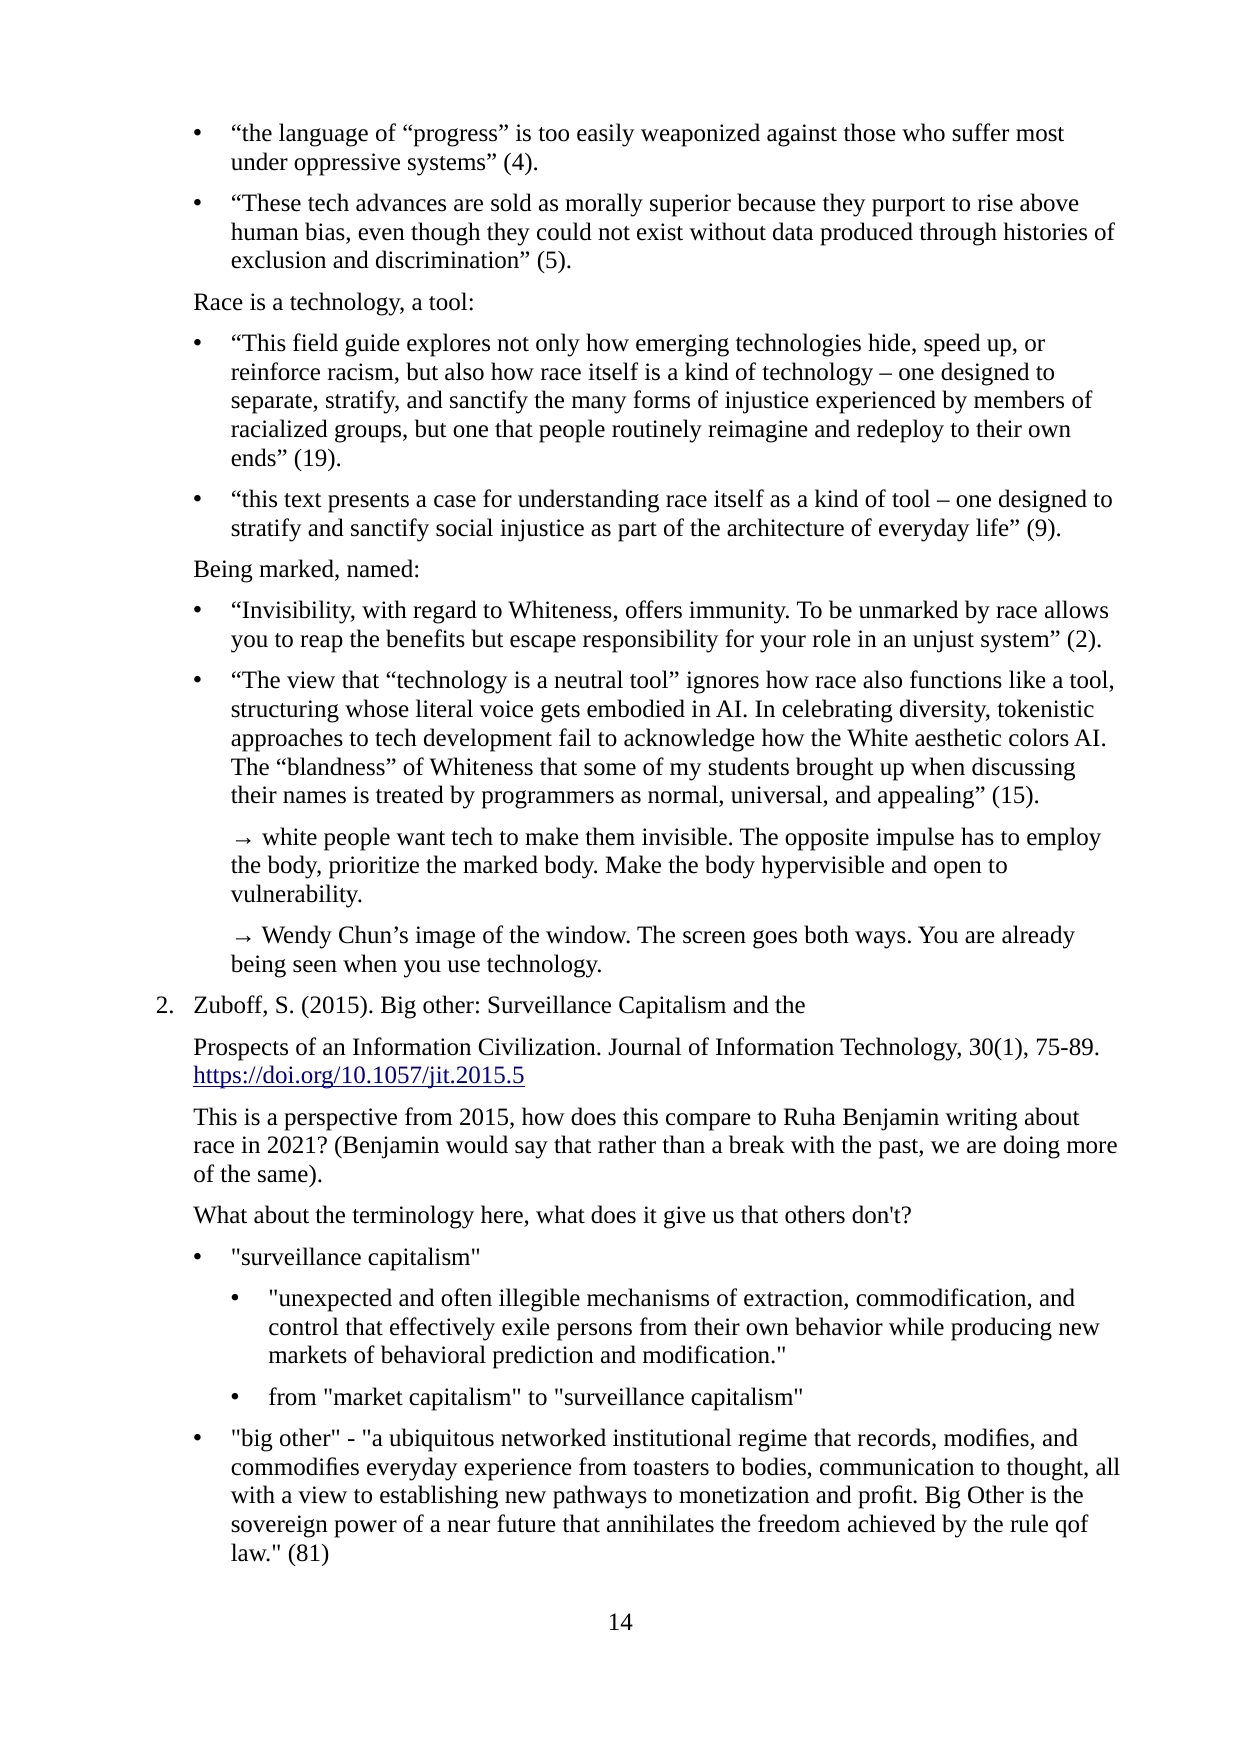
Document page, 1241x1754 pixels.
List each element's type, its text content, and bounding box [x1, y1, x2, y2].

list from "market capitalism" to "surveillance capitalism" [231, 1382, 1122, 1411]
list → Wendy Chun’s image of the window. The screen goes both ways. You are already being seen when you use technology. [193, 921, 1122, 978]
list Race is a technology, a tool: [156, 287, 1122, 316]
list → white people want tech to make them invisible. The opposite impulse has to employ the body, prioritize the marked body. Make the body hypervisible and open to vulnerability. [193, 822, 1122, 908]
list “the language of “progress” is too easily weaponized against those who suffer most under oppressive systems” (4). [193, 118, 1122, 176]
list This is a perspective from 2015, how does this compare to Ruha Benjamin writing about race in 2021? (Benjamin would say that rather than a break with the past, we are doing more of the same). [156, 1102, 1122, 1188]
list Prospects of an Information Civilization. Journal of Information Technology, 30(1), 75-89. https://doi.org/10.1057/jit.2015.5 [156, 1032, 1122, 1089]
list What about the terminology here, what does it give us that others don't? [156, 1201, 1122, 1229]
list Zuboff, S. (2015). Big other: Surveillance Capitalism and the [156, 991, 1122, 1019]
list “Invisibility, with regard to Whiteness, offers immunity. To be unmarked by race allows you to reap the benefits but escape responsibility for your role in an unjust system” (2). [193, 596, 1122, 653]
list “this text presents a case for understanding race itself as a kind of tool – one designed to stratify and sanctify social injustice as part of the architecture of everyday life” (9). [193, 484, 1122, 542]
list “This field guide explores not only how emerging technologies hide, speed up, or reinforce racism, but also how race itself is a kind of technology – one designed to separate, stratify, and sanctify the many forms of injustice experienced by members of racialized groups, but one that people routinely reimagine and redeploy to their own ends” (19). [193, 328, 1122, 472]
list "big other" - "a ubiquitous networked institutional regime that records, modiﬁes, and commodiﬁes everyday experience from toasters to bodies, communication to thought, all with a view to establishing new pathways to monetization and proﬁt. Big Other is the sovereign power of a near future that annihilates the freedom achieved by the rule qof law." (81) [193, 1423, 1122, 1567]
list “The view that “technology is a neutral tool” ignores how race also functions like a tool, structuring whose literal voice gets embodied in AI. In celebrating diversity, tokenistic approaches to tech development fail to acknowledge how the White aesthetic colors AI. The “blandness” of Whiteness that some of my students brought up when discussing their names is treated by programmers as normal, universal, and appealing” (15). [193, 666, 1122, 809]
list "surveillance capitalism" [193, 1242, 1122, 1271]
list Being marked, named: [156, 554, 1122, 583]
list "unexpected and often illegible mechanisms of extraction, commodification, and control that effectively exile persons from their own behavior while producing new markets of behavioral prediction and modification." [231, 1283, 1122, 1369]
list “These tech advances are sold as morally superior because they purport to rise above human bias, even though they could not exist without data produced through histories of exclusion and discrimination” (5). [193, 188, 1122, 274]
